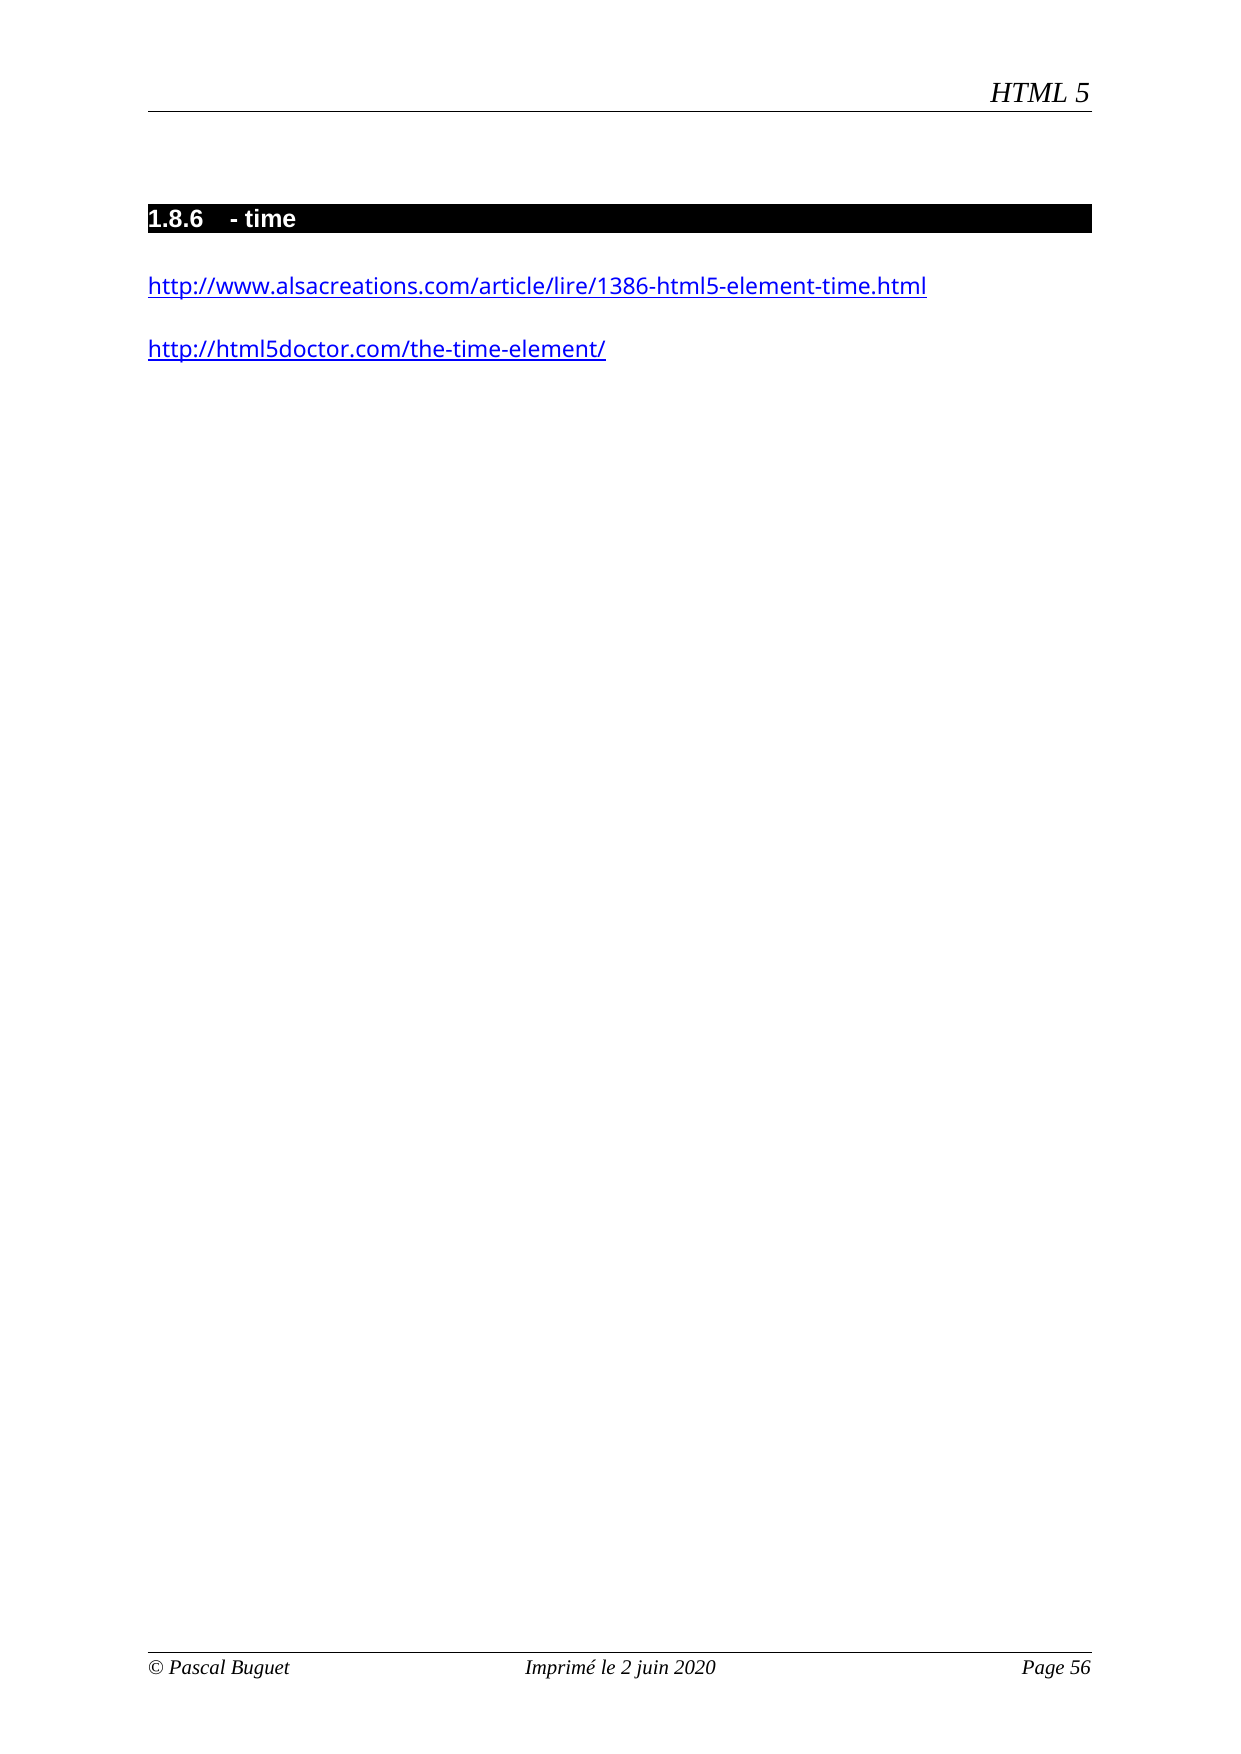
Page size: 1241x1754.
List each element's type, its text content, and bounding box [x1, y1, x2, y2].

text http://html5doctor.com/the-time-element/ [148, 333, 1092, 364]
text http://www.alsacreations.com/article/lire/1386-html5-element-time.html [148, 270, 1092, 301]
subtitle - time [148, 204, 1092, 233]
